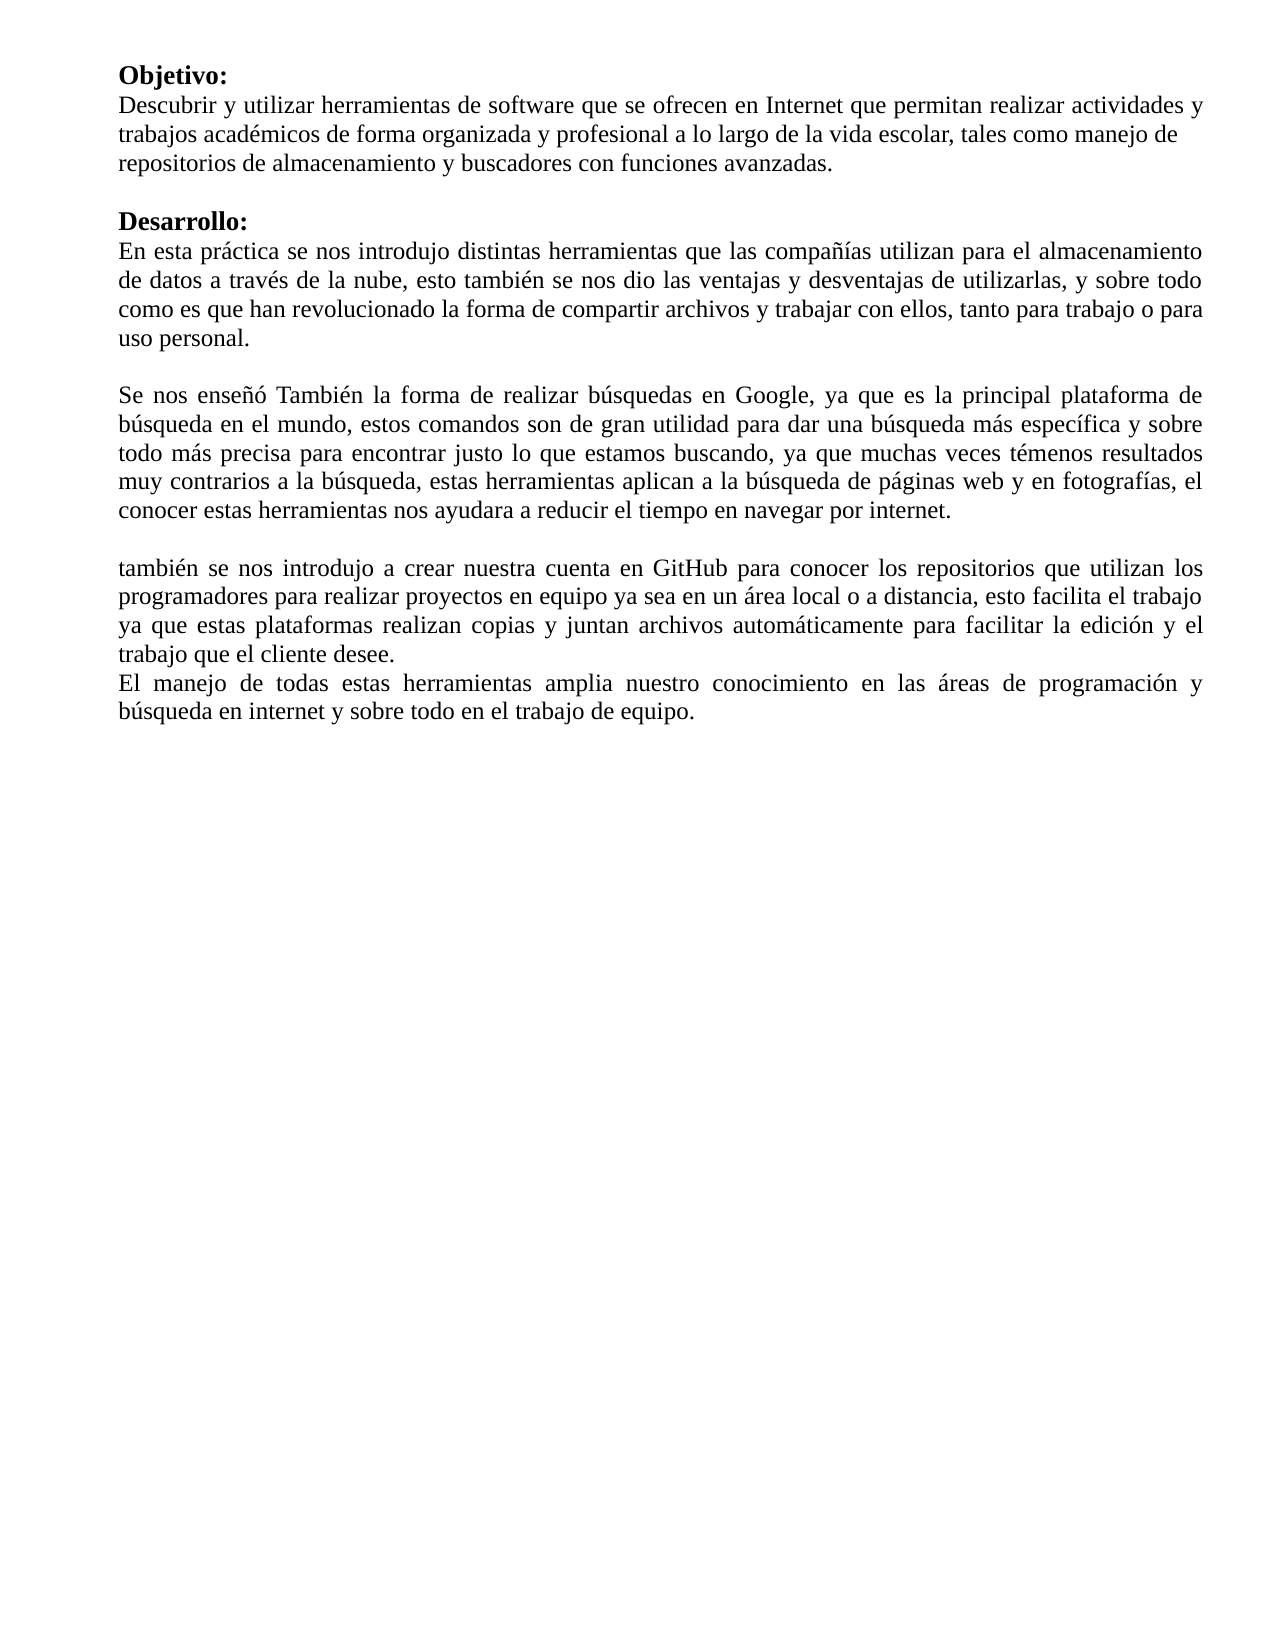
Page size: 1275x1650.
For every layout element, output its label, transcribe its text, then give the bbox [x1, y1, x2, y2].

text repositorios de almacenamiento y buscadores con funciones avanzadas. [118, 148, 1205, 177]
text Descubrir y utilizar herramientas de software que se ofrecen en Internet que permitan realizar actividades y trabajos académicos de forma organizada y profesional a lo largo de la vida escolar, tales como manejo de [118, 90, 1205, 148]
text En esta práctica se nos introdujo distintas herramientas que las compañías utilizan para el almacenamiento de datos a través de la nube, esto también se nos dio las ventajas y desventajas de utilizarlas, y sobre todo como es que han revolucionado la forma de compartir archivos y trabajar con ellos, tanto para trabajo o para uso personal. [118, 236, 1205, 351]
text El manejo de todas estas herramientas amplia nuestro conocimiento en las áreas de programación y búsqueda en internet y sobre todo en el trabajo de equipo. [118, 668, 1205, 725]
text Objetivo: [118, 59, 1205, 90]
text Desarrollo: [118, 205, 1205, 236]
text también se nos introdujo a crear nuestra cuenta en GitHub para conocer los repositorios que utilizan los programadores para realizar proyectos en equipo ya sea en un área local o a distancia, esto facilita el trabajo ya que estas plataformas realizan copias y juntan archivos automáticamente para facilitar la edición y el trabajo que el cliente desee. [118, 553, 1205, 668]
text Se nos enseñó También la forma de realizar búsquedas en Google, ya que es la principal plataforma de búsqueda en el mundo, estos comandos son de gran utilidad para dar una búsqueda más específica y sobre todo más precisa para encontrar justo lo que estamos buscando, ya que muchas veces témenos resultados muy contrarios a la búsqueda, estas herramientas aplican a la búsqueda de páginas web y en fotografías, el conocer estas herramientas nos ayudara a reducir el tiempo en navegar por internet. [118, 380, 1205, 524]
